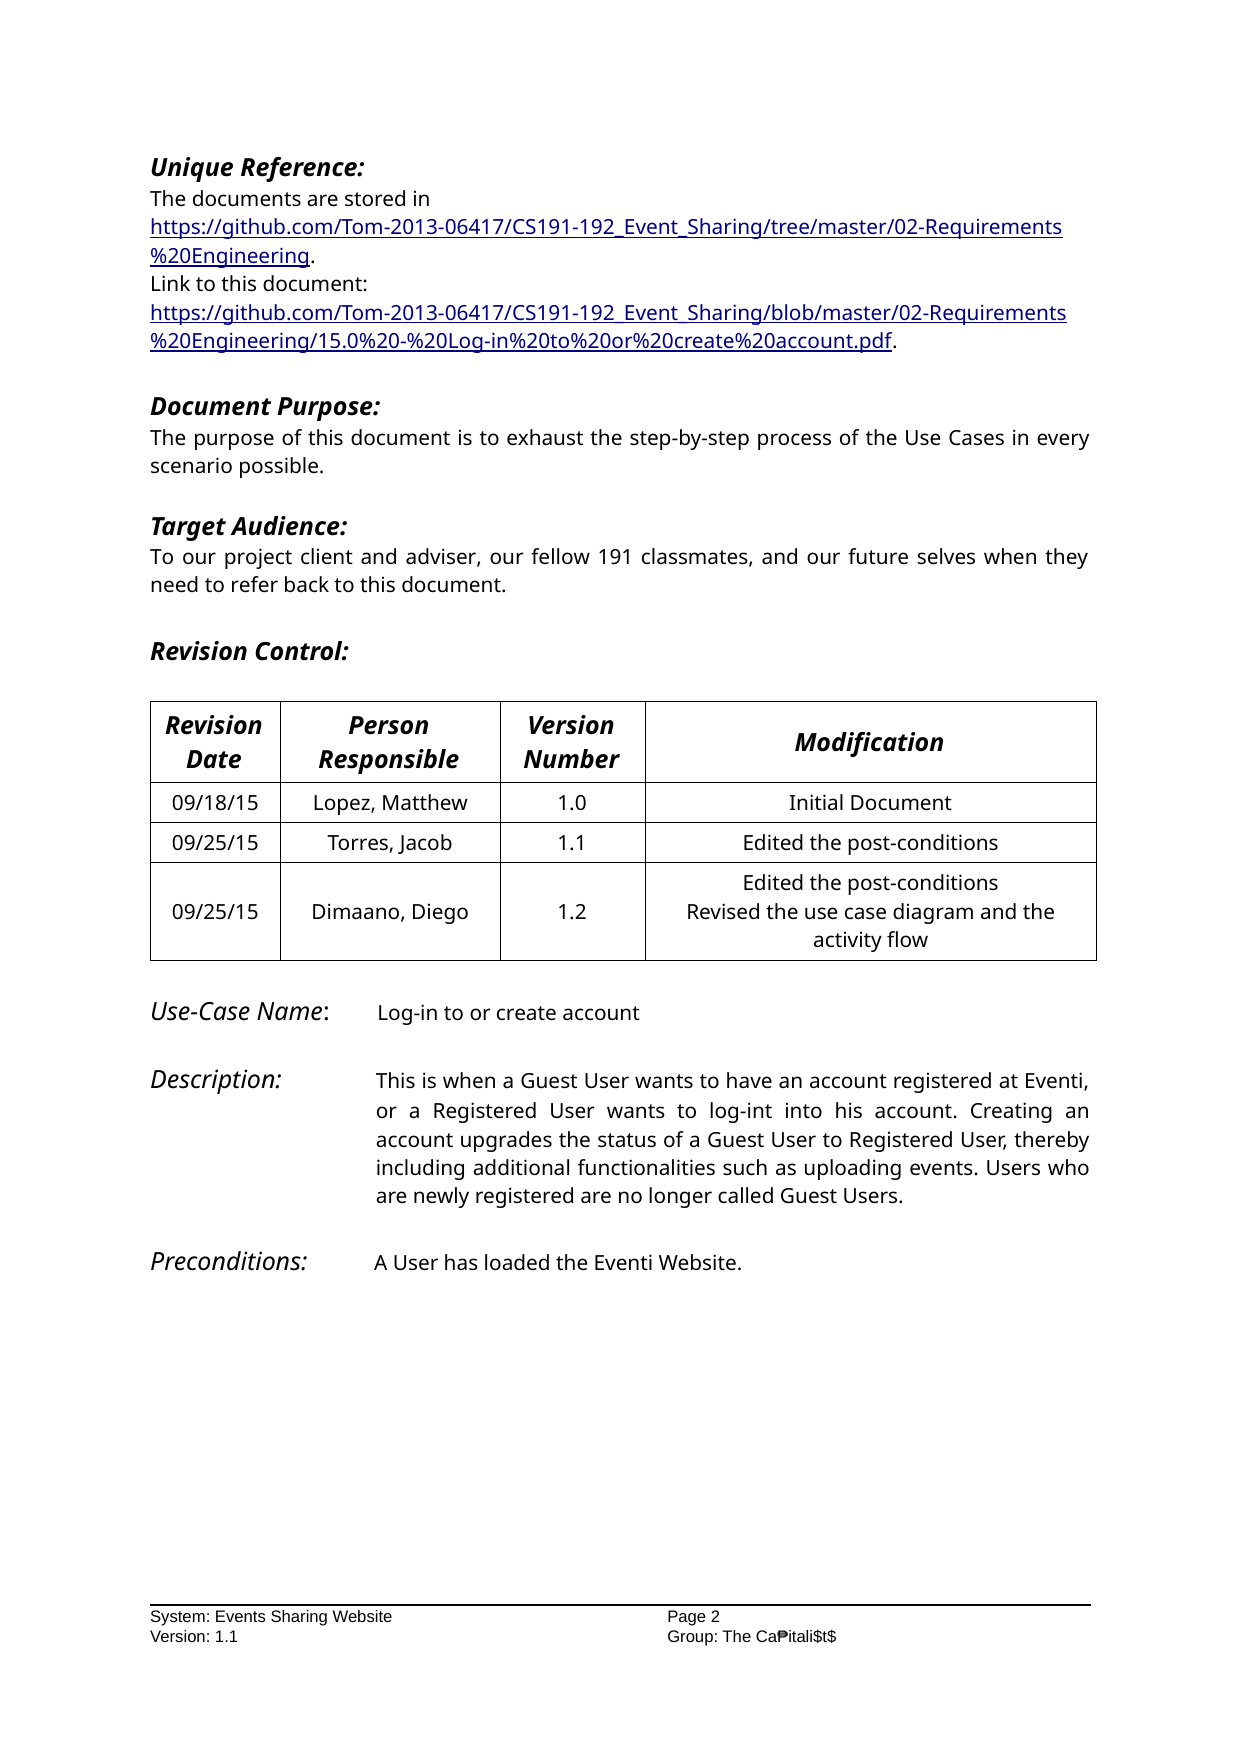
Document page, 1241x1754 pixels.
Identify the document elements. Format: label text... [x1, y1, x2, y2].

text Description: This is when a Guest User wants to have an account registered at Eventi, or a Registered User wants to log-int into his account. Creating an account upgrades the status of a Guest User to Registered User, thereby including additional functionalities such as uploading events. Users who are newly registered are no longer called Guest Users. [150, 1062, 1091, 1210]
table_cell 09/25/15 [151, 863, 280, 959]
text To our project client and adviser, our fellow 191 classmates, and our future selves when they need to refer back to this document. [150, 542, 1091, 599]
table_cell Edited the post-conditions [646, 823, 1096, 862]
table_header Version Number [501, 702, 645, 781]
table_header Revision Date [151, 702, 280, 781]
table_cell 1.1 [501, 823, 645, 862]
subtitle Revision Control: [150, 633, 1091, 667]
table_cell Dimaano, Diego [281, 863, 500, 959]
table_cell 09/25/15 [151, 823, 280, 862]
table_header Modification [646, 702, 1096, 781]
table_cell Initial Document [646, 783, 1096, 822]
text Use-Case Name: Log-in to or create account [150, 994, 1091, 1028]
subtitle Target Audience: [150, 508, 1091, 542]
table_cell 1.0 [501, 783, 645, 822]
subtitle Link to this document: https://github.com/Tom-2013-06417/CS191-192_Event_Sharing/blob/master/02-Requirements%20Engineering/15.0%20-%20Log-in%20to%20or%20create%20account.pdf. [150, 269, 1091, 355]
table_cell 1.2 [501, 863, 645, 959]
subtitle Unique Reference: [150, 150, 1091, 184]
table_cell Edited the post-conditions Revised the use case diagram and the activity flow [646, 863, 1096, 959]
text Preconditions: A User has loaded the Eventi Website. [150, 1244, 1091, 1278]
table_cell 09/18/15 [151, 783, 280, 822]
table_cell Torres, Jacob [281, 823, 500, 862]
subtitle The documents are stored in https://github.com/Tom-2013-06417/CS191-192_Event_Sharing/tree/master/02-Requirements%20Engineering. [150, 184, 1091, 269]
subtitle Document Purpose: [150, 389, 1091, 423]
table_cell Lopez, Matthew [281, 783, 500, 822]
table_header Person Responsible [281, 702, 500, 781]
subtitle The purpose of this document is to exhaust the step-by-step process of the Use Cases in every scenario possible. [150, 423, 1091, 480]
